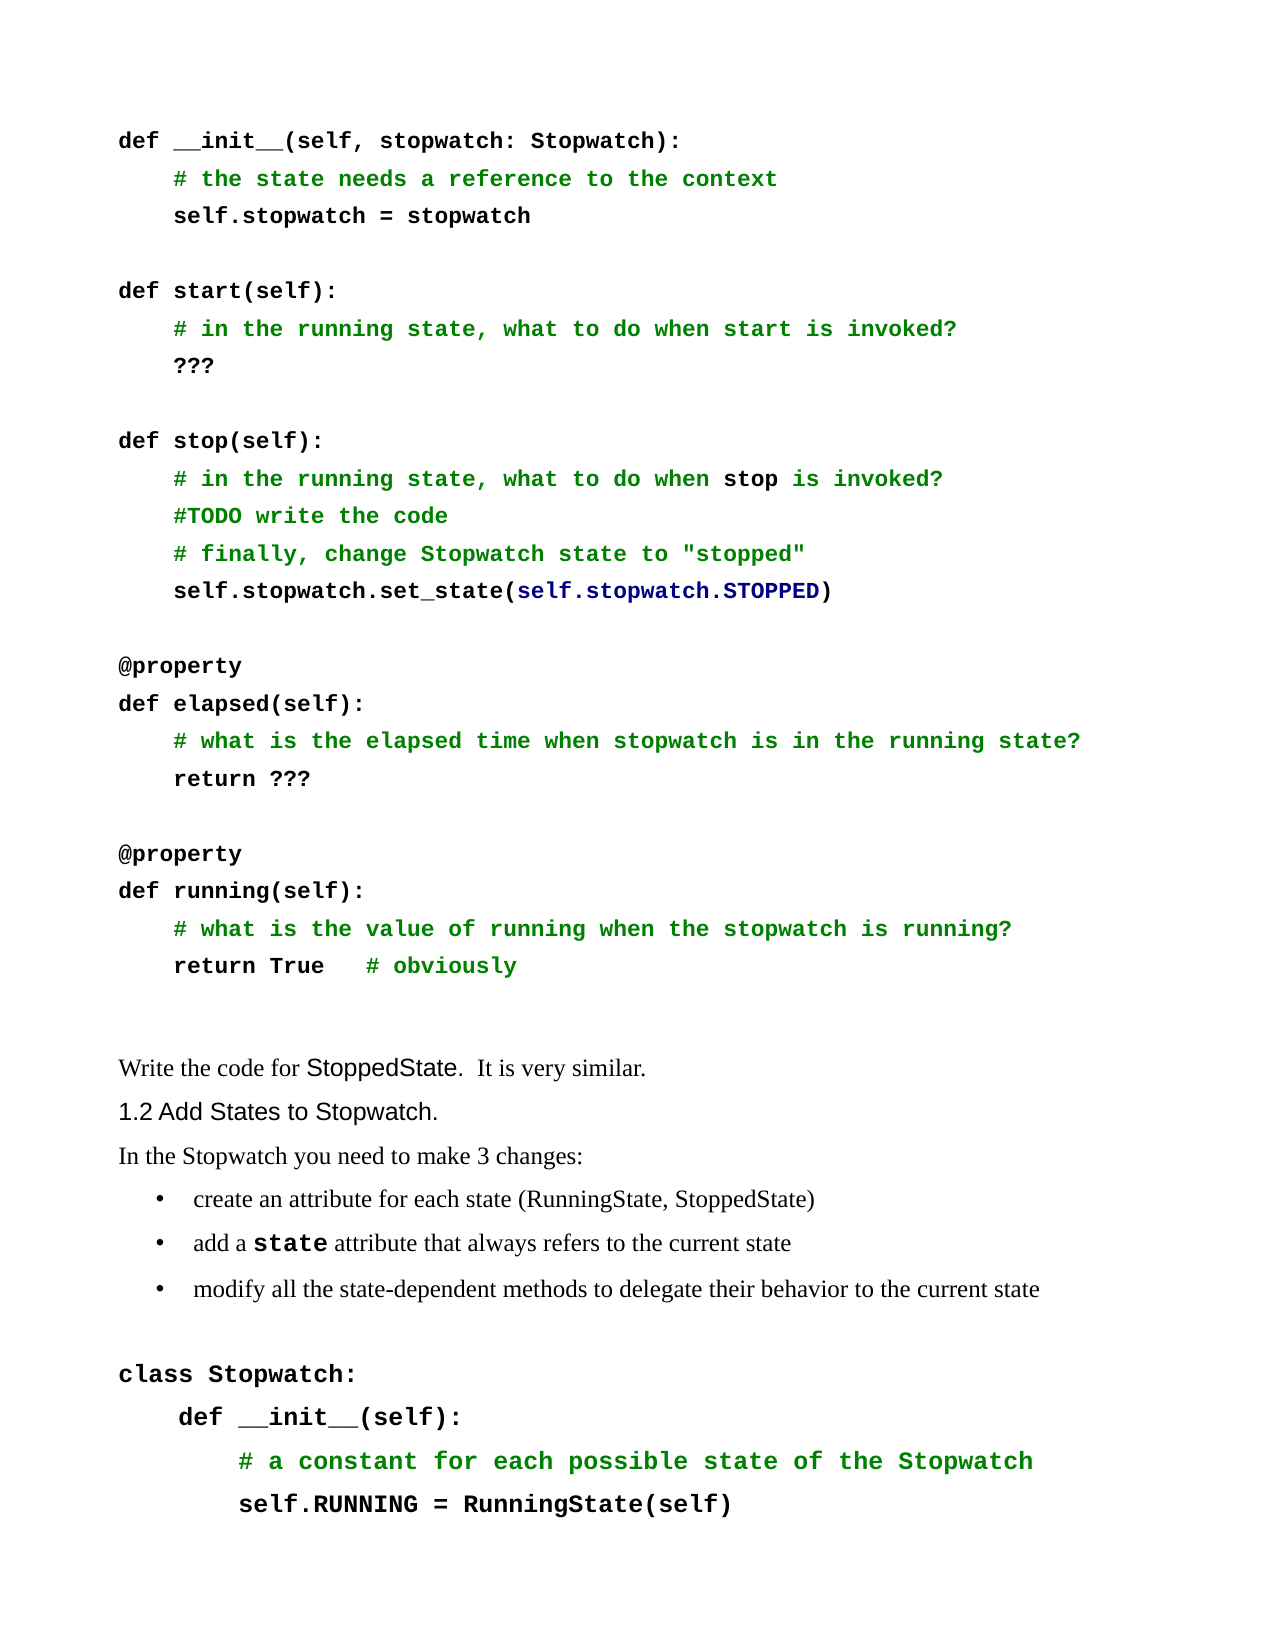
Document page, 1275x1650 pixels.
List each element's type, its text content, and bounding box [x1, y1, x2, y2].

text Write the code for StoppedState. It is very similar. [118, 1053, 1157, 1082]
list modify all the state-dependent methods to delegate their behavior to the current state [156, 1274, 1157, 1303]
text self.stopwatch.set_state(self.stopwatch.STOPPED) [118, 568, 1157, 606]
text class Stopwatch: [118, 1362, 1157, 1390]
list add a state attribute that always refers to the current state [156, 1228, 1157, 1259]
text @property [118, 643, 1157, 681]
text def elapsed(self): [118, 681, 1157, 718]
text self.RUNNING = RunningState(self) [118, 1492, 1157, 1520]
text ??? [118, 343, 1157, 381]
text # what is the elapsed time when stopwatch is in the running state? [118, 718, 1157, 756]
text self.stopwatch = stopwatch [118, 193, 1157, 231]
text def stop(self): [118, 418, 1157, 456]
text # the state needs a reference to the context [118, 156, 1157, 193]
text def running(self): [118, 868, 1157, 906]
text In the Stopwatch you need to make 3 changes: [118, 1141, 1157, 1169]
text def __init__(self, stopwatch: Stopwatch): [118, 118, 1157, 156]
text # in the running state, what to do when stop is invoked? [118, 456, 1157, 493]
text return ??? [118, 756, 1157, 793]
text @property [118, 831, 1157, 868]
text # in the running state, what to do when start is invoked? [118, 306, 1157, 343]
text # finally, change Stopwatch state to "stopped" [118, 531, 1157, 568]
text return True # obviously [118, 943, 1157, 981]
list create an attribute for each state (RunningState, StoppedState) [156, 1184, 1157, 1213]
text def __init__(self): [118, 1405, 1157, 1433]
text # a constant for each possible state of the Stopwatch [118, 1448, 1157, 1477]
text # what is the value of running when the stopwatch is running? [118, 906, 1157, 943]
text 1.2 Add States to Stopwatch. [118, 1097, 1157, 1126]
text #TODO write the code [118, 493, 1157, 531]
text def start(self): [118, 268, 1157, 306]
